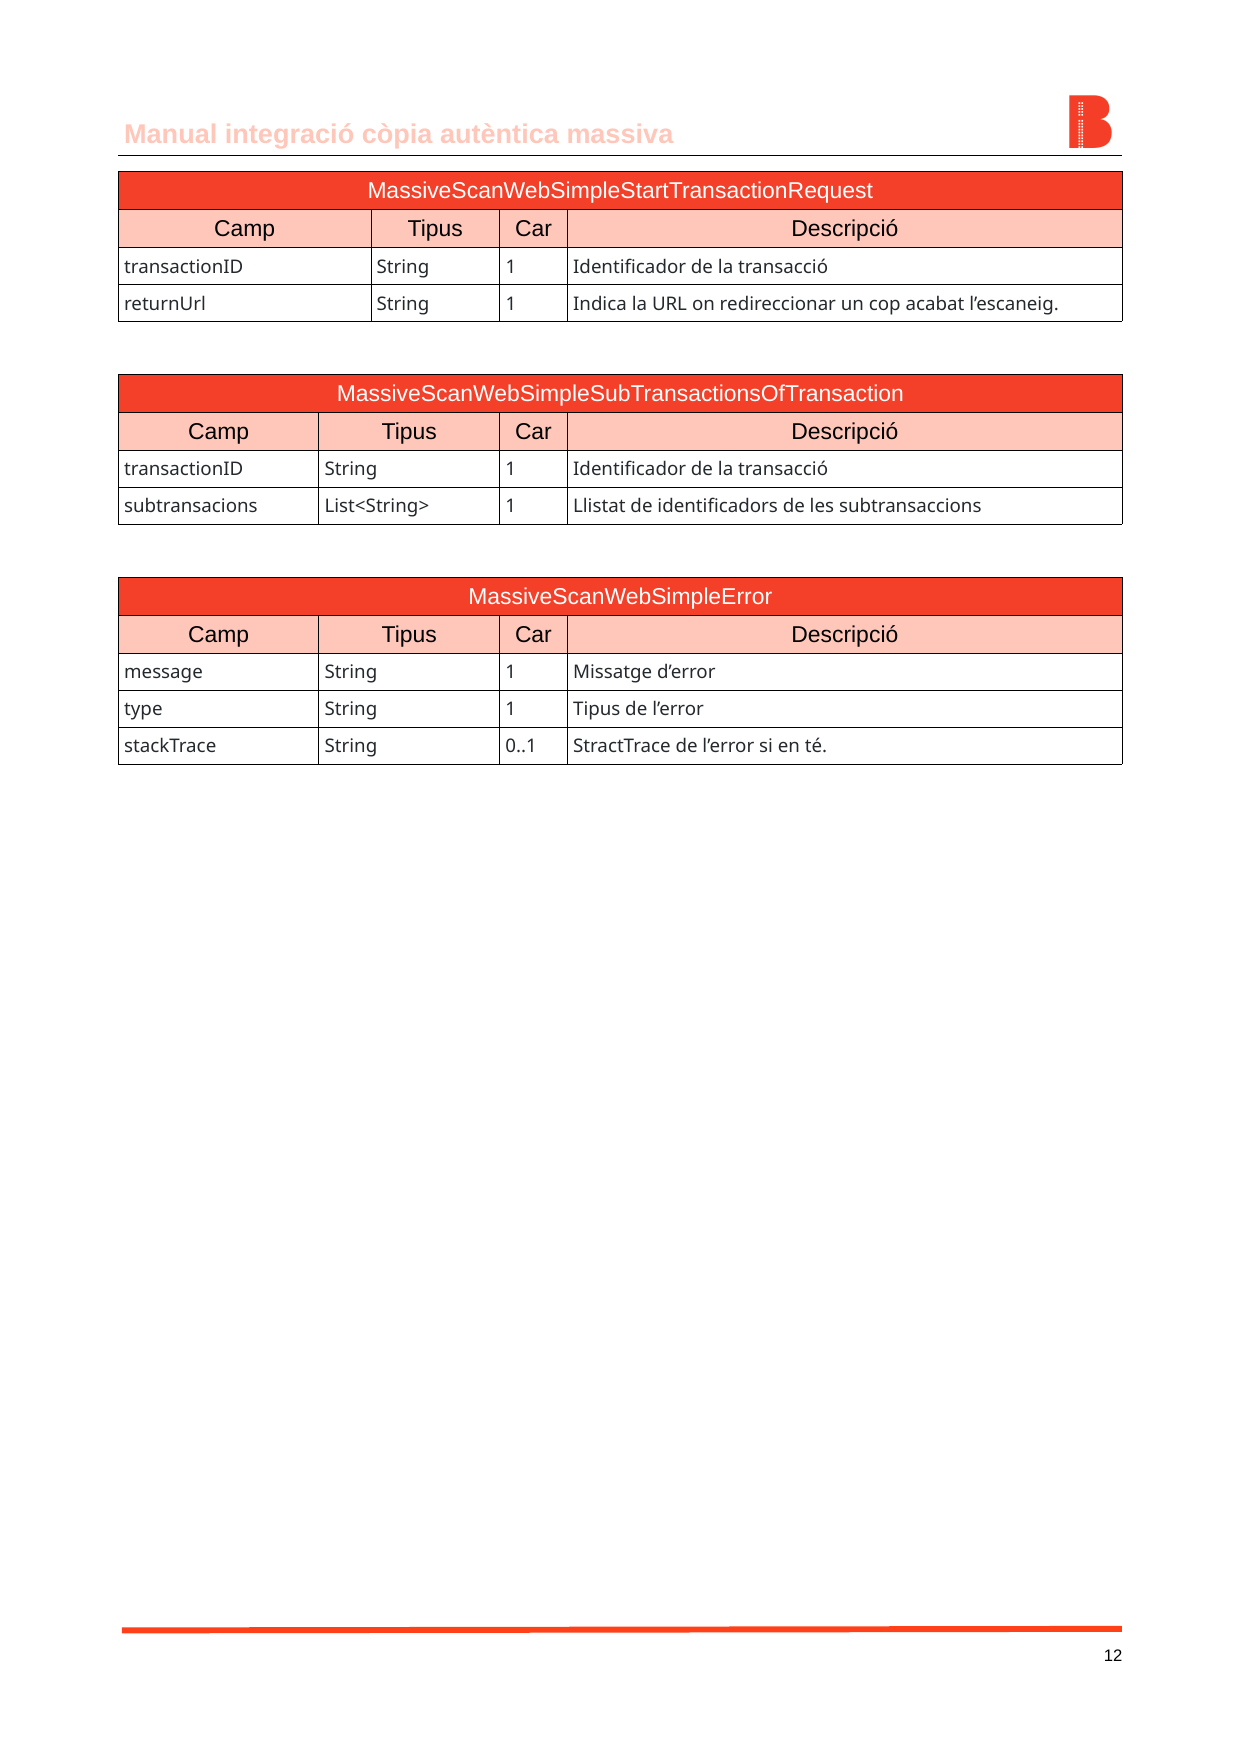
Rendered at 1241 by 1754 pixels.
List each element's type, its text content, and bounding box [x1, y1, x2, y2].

table_cell String [372, 285, 499, 321]
table_cell Identificador de la transacció [568, 248, 1122, 284]
table_cell String [319, 728, 499, 764]
table_cell Camp [119, 616, 318, 653]
table_cell Camp [119, 413, 318, 450]
table_cell Car [500, 210, 567, 247]
picture [1063, 94, 1117, 150]
table_cell 1 [500, 691, 567, 727]
table_cell message [119, 654, 318, 690]
table_cell Llistat de identificadors de les subtransaccions [568, 488, 1122, 524]
table_cell Indica la URL on redireccionar un cop acabat l’escaneig. [568, 285, 1122, 321]
table_cell transactionID [119, 451, 318, 487]
table_cell Tipus de l’error [568, 691, 1122, 727]
table_cell Descripció [568, 413, 1122, 450]
table_cell type [119, 691, 318, 727]
table_cell Car [500, 616, 567, 653]
table_cell StractTrace de l’error si en té. [568, 728, 1122, 764]
table_cell Identificador de la transacció [568, 451, 1122, 487]
table_cell Missatge d’error [568, 654, 1122, 690]
table_cell Tipus [319, 616, 499, 653]
table_cell Descripció [568, 210, 1122, 247]
table_cell stackTrace [119, 728, 318, 764]
table_cell Camp [119, 210, 371, 247]
table_cell String [319, 654, 499, 690]
table_cell String [319, 691, 499, 727]
table_header MassiveScanWebSimpleStartTransactionRequest [119, 172, 1122, 209]
table_cell 1 [500, 285, 567, 321]
table_cell 1 [500, 654, 567, 690]
table_cell transactionID [119, 248, 371, 284]
table_cell subtransacions [119, 488, 318, 524]
table_cell Descripció [568, 616, 1122, 653]
table_cell Tipus [372, 210, 499, 247]
table_header MassiveScanWebSimpleSubTransactionsOfTransaction [119, 375, 1122, 412]
table_cell 1 [500, 451, 567, 487]
table_cell Tipus [319, 413, 499, 450]
table_header MassiveScanWebSimpleError [119, 578, 1122, 615]
table_cell 0..1 [500, 728, 567, 764]
table_cell String [372, 248, 499, 284]
table_cell 1 [500, 488, 567, 524]
table_cell Car [500, 413, 567, 450]
table_cell String [319, 451, 499, 487]
table_cell 1 [500, 248, 567, 284]
table_cell returnUrl [119, 285, 371, 321]
table_cell List<String> [319, 488, 499, 524]
